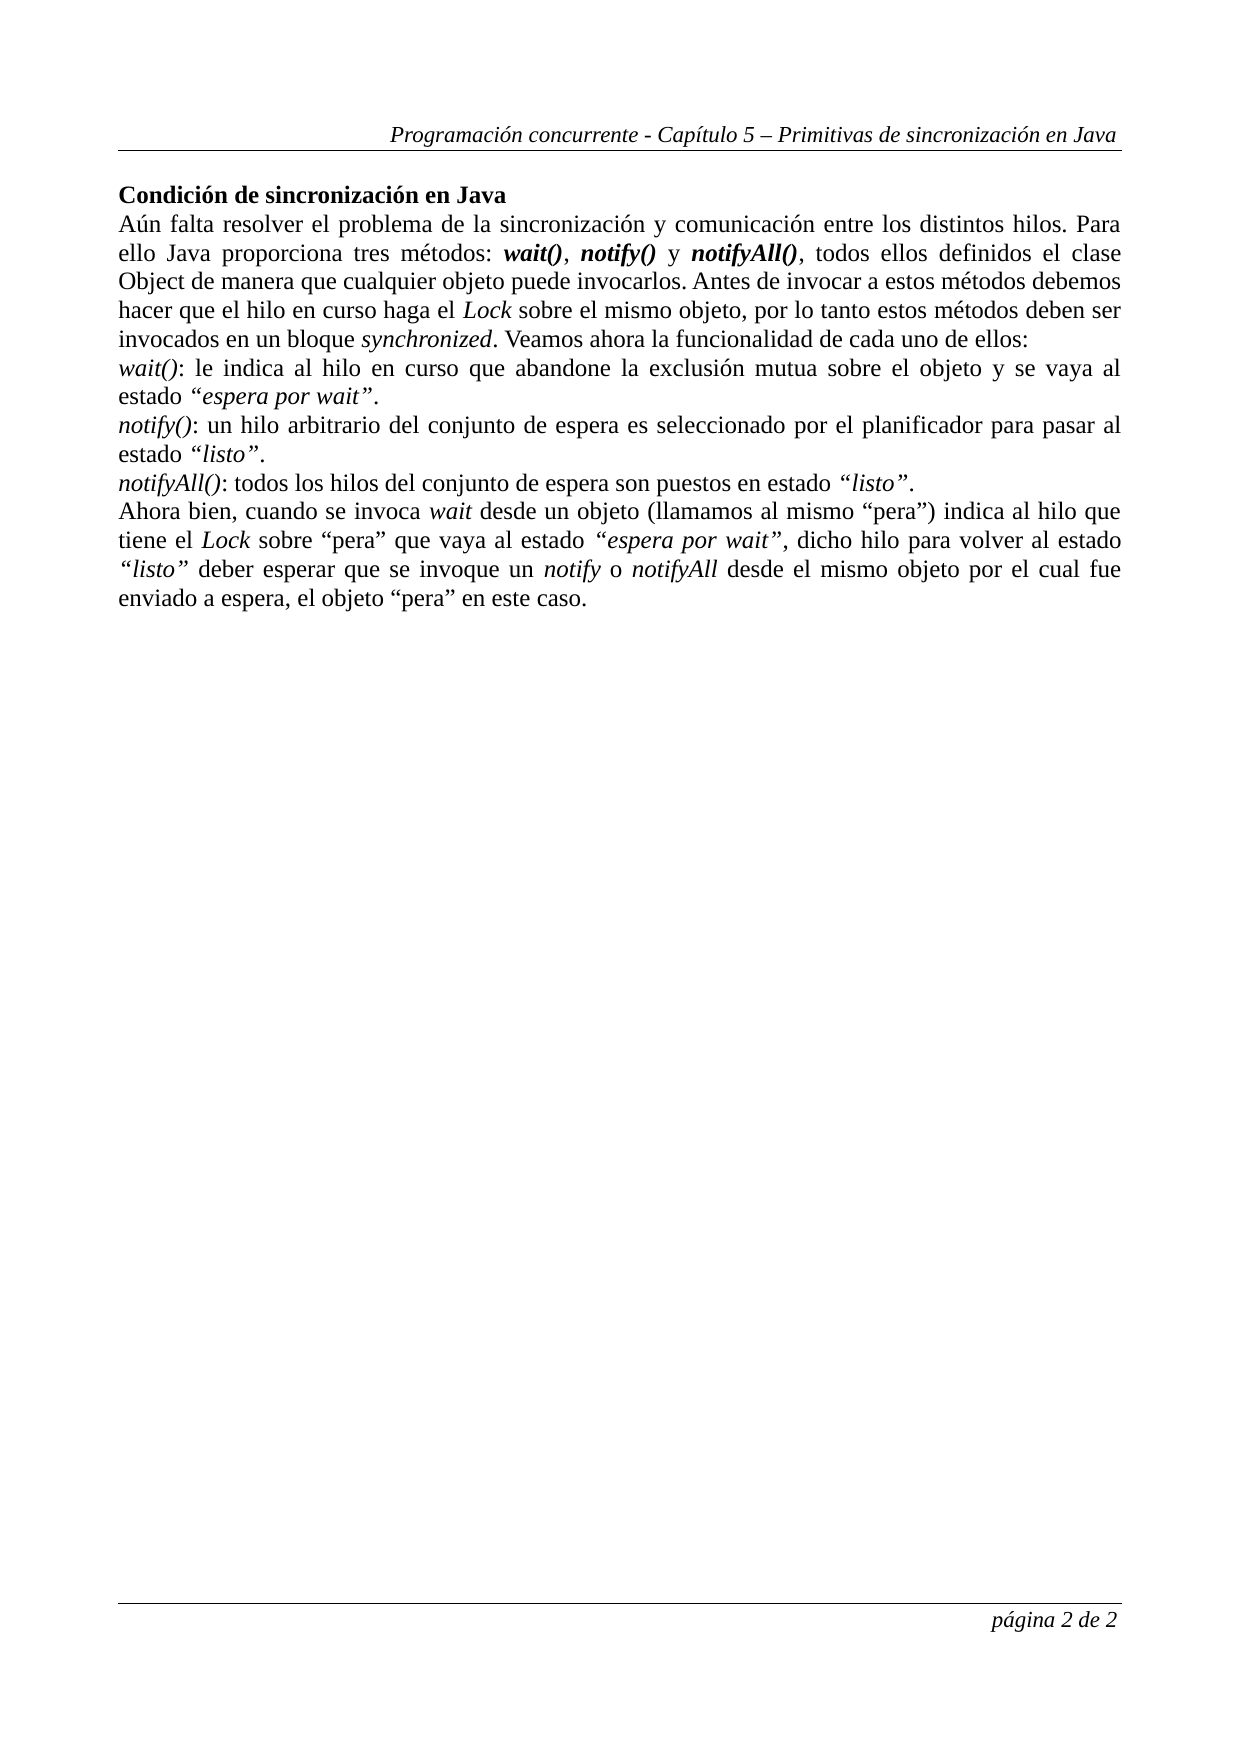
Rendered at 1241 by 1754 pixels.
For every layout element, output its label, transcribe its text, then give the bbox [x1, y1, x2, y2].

text wait(): le indica al hilo en curso que abandone la exclusión mutua sobre el objeto y se vaya al estado “espera por wait”. [118, 353, 1122, 410]
text notifyAll(): todos los hilos del conjunto de espera son puestos en estado “listo”. [118, 468, 1122, 496]
text Condición de sincronización en Java [118, 180, 1122, 209]
text Aún falta resolver el problema de la sincronización y comunicación entre los distintos hilos. Para ello Java proporciona tres métodos: wait(), notify() y notifyAll(), todos ellos definidos el clase Object de manera que cualquier objeto puede invocarlos. Antes de invocar a estos métodos debemos hacer que el hilo en curso haga el Lock sobre el mismo objeto, por lo tanto estos métodos deben ser invocados en un bloque synchronized. Veamos ahora la funcionalidad de cada uno de ellos: [118, 209, 1122, 353]
text Ahora bien, cuando se invoca wait desde un objeto (llamamos al mismo “pera”) indica al hilo que tiene el Lock sobre “pera” que vaya al estado “espera por wait”, dicho hilo para volver al estado “listo” deber esperar que se invoque un notify o notifyAll desde el mismo objeto por el cual fue enviado a espera, el objeto “pera” en este caso. [118, 496, 1122, 611]
text notify(): un hilo arbitrario del conjunto de espera es seleccionado por el planificador para pasar al estado “listo”. [118, 410, 1122, 468]
